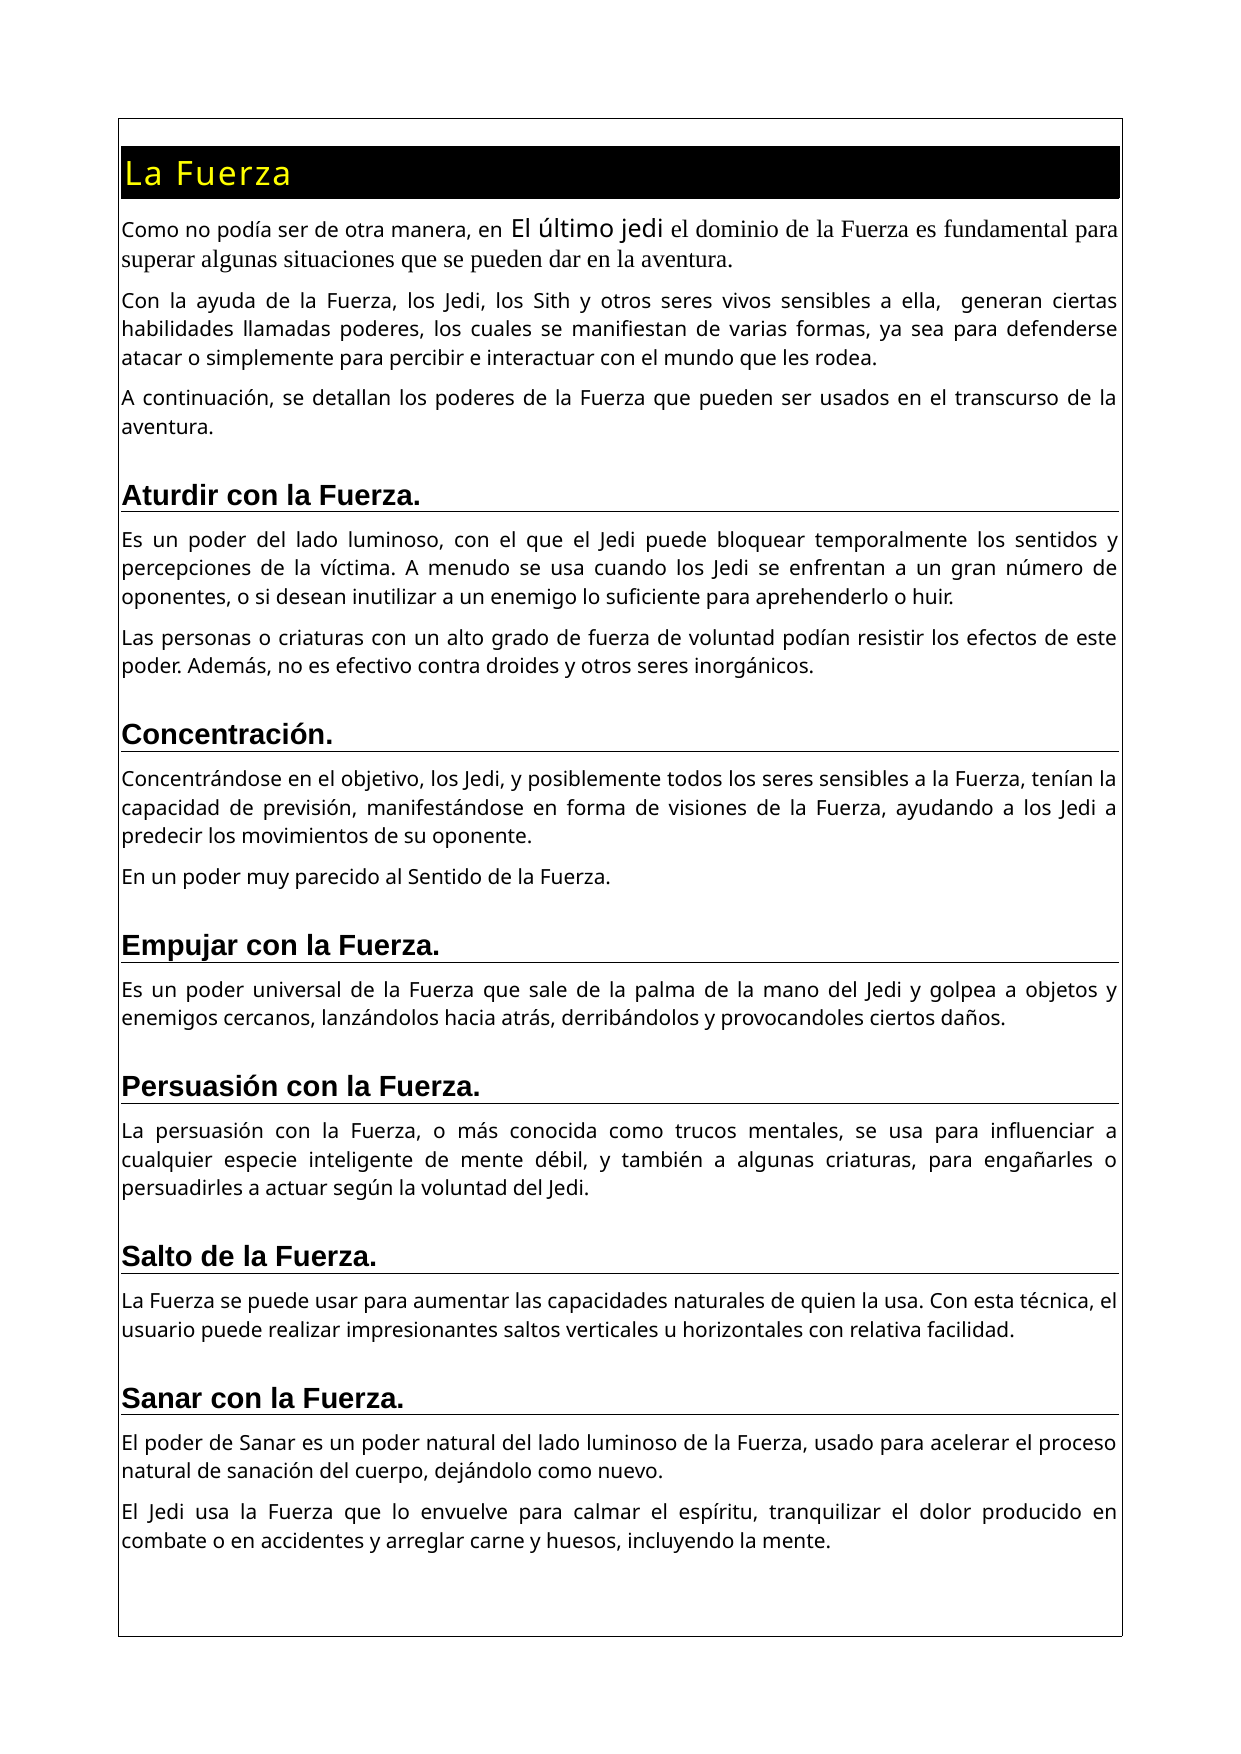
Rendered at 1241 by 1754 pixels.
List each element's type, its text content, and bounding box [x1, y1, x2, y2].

text Es un poder universal de la Fuerza que sale de la palma de la mano del Jedi y golpea a objetos y enemigos cercanos, lanzándolos hacia atrás, derribándolos y provocandoles ciertos daños. [121, 975, 1119, 1032]
text Es un poder del lado luminoso, con el que el Jedi puede bloquear temporalmente los sentidos y percepciones de la víctima. A menudo se usa cuando los Jedi se enfrentan a un gran número de oponentes, o si desean inutilizar a un enemigo lo suficiente para aprehenderlo o huir. [121, 525, 1119, 610]
text La Fuerza se puede usar para aumentar las capacidades naturales de quien la usa. Con esta técnica, el usuario puede realizar impresionantes saltos verticales u horizontales con relativa facilidad. [121, 1286, 1119, 1343]
text Las personas o criaturas con un alto grado de fuerza de voluntad podían resistir los efectos de este poder. Además, no es efectivo contra droides y otros seres inorgánicos. [121, 623, 1119, 680]
subtitle La Fuerza [122, 147, 1119, 198]
text Como no podía ser de otra manera, en El último jedi el dominio de la Fuerza es fundamental para superar algunas situaciones que se pueden dar en la aventura. [121, 210, 1119, 273]
subtitle Aturdir con la Fuerza. [121, 478, 1119, 511]
subtitle Sanar con la Fuerza. [121, 1381, 1119, 1414]
subtitle Concentración. [121, 717, 1119, 751]
subtitle Empujar con la Fuerza. [121, 928, 1119, 962]
text Con la ayuda de la Fuerza, los Jedi, los Sith y otros seres vivos sensibles a ella, generan ciertas habilidades llamadas poderes, los cuales se manifiestan de varias formas, ya sea para defenderse atacar o simplemente para percibir e interactuar con el mundo que les rodea. [121, 286, 1119, 371]
text El Jedi usa la Fuerza que lo envuelve para calmar el espíritu, tranquilizar el dolor producido en combate o en accidentes y arreglar carne y huesos, incluyendo la mente. [121, 1497, 1119, 1554]
subtitle Persuasión con la Fuerza. [121, 1069, 1119, 1103]
text En un poder muy parecido al Sentido de la Fuerza. [121, 862, 1119, 891]
text La persuasión con la Fuerza, o más conocida como trucos mentales, se usa para influenciar a cualquier especie inteligente de mente débil, y también a algunas criaturas, para engañarles o persuadirles a actuar según la voluntad del Jedi. [121, 1117, 1119, 1202]
subtitle Salto de la Fuerza. [121, 1239, 1119, 1273]
text Concentrándose en el objetivo, los Jedi, y posiblemente todos los seres sensibles a la Fuerza, tenían la capacidad de previsión, manifestándose en forma de visiones de la Fuerza, ayudando a los Jedi a predecir los movimientos de su oponente. [121, 764, 1119, 849]
text A continuación, se detallan los poderes de la Fuerza que pueden ser usados en el transcurso de la aventura. [121, 383, 1119, 440]
text El poder de Sanar es un poder natural del lado luminoso de la Fuerza, usado para acelerar el proceso natural de sanación del cuerpo, dejándolo como nuevo. [121, 1428, 1119, 1485]
